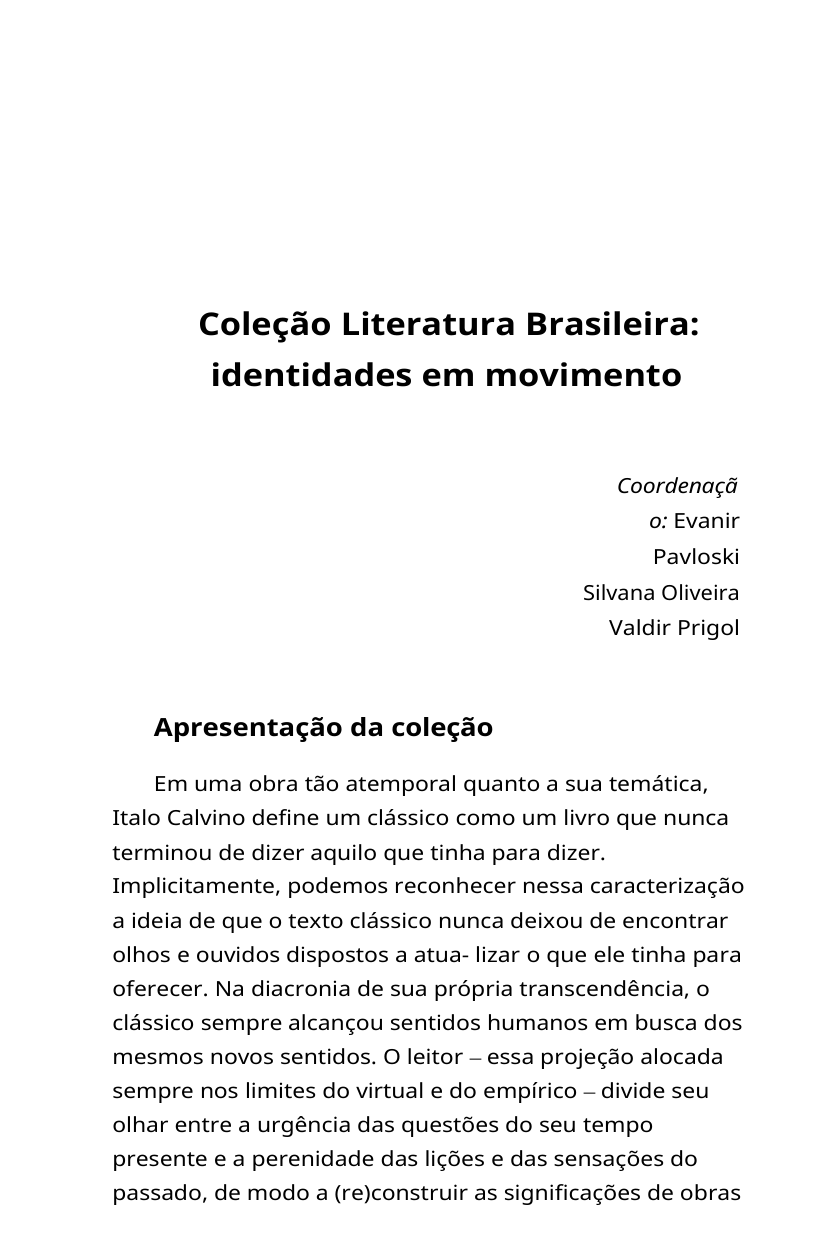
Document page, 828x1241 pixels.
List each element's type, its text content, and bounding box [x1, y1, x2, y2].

text Em uma obra tão atemporal quanto a sua temática, Italo Calvino define um clássico como um livro que nunca terminou de dizer aquilo que tinha para dizer. Implicitamente, podemos reconhecer nessa caracterização a ideia de que o texto clássico nunca deixou de encontrar olhos e ouvidos dispostos a atua- lizar o que ele tinha para oferecer. Na diacronia de sua própria transcendência, o clássico sempre alcançou sentidos humanos em busca dos mesmos novos sentidos. O leitor – essa projeção alocada sempre nos limites do virtual e do empírico – divide seu olhar entre a urgência das questões do seu tempo presente e a perenidade das lições e das sensações do passado, de modo a (re)construir as significações de obras [112, 769, 745, 1207]
text Coleção Literatura Brasileira: identidades em movimento [198, 302, 787, 396]
text Coordenação: Evanir Pavloski Silvana Oliveira Valdir Prigol [579, 471, 740, 642]
subtitle Apresentação da coleção [153, 710, 787, 744]
